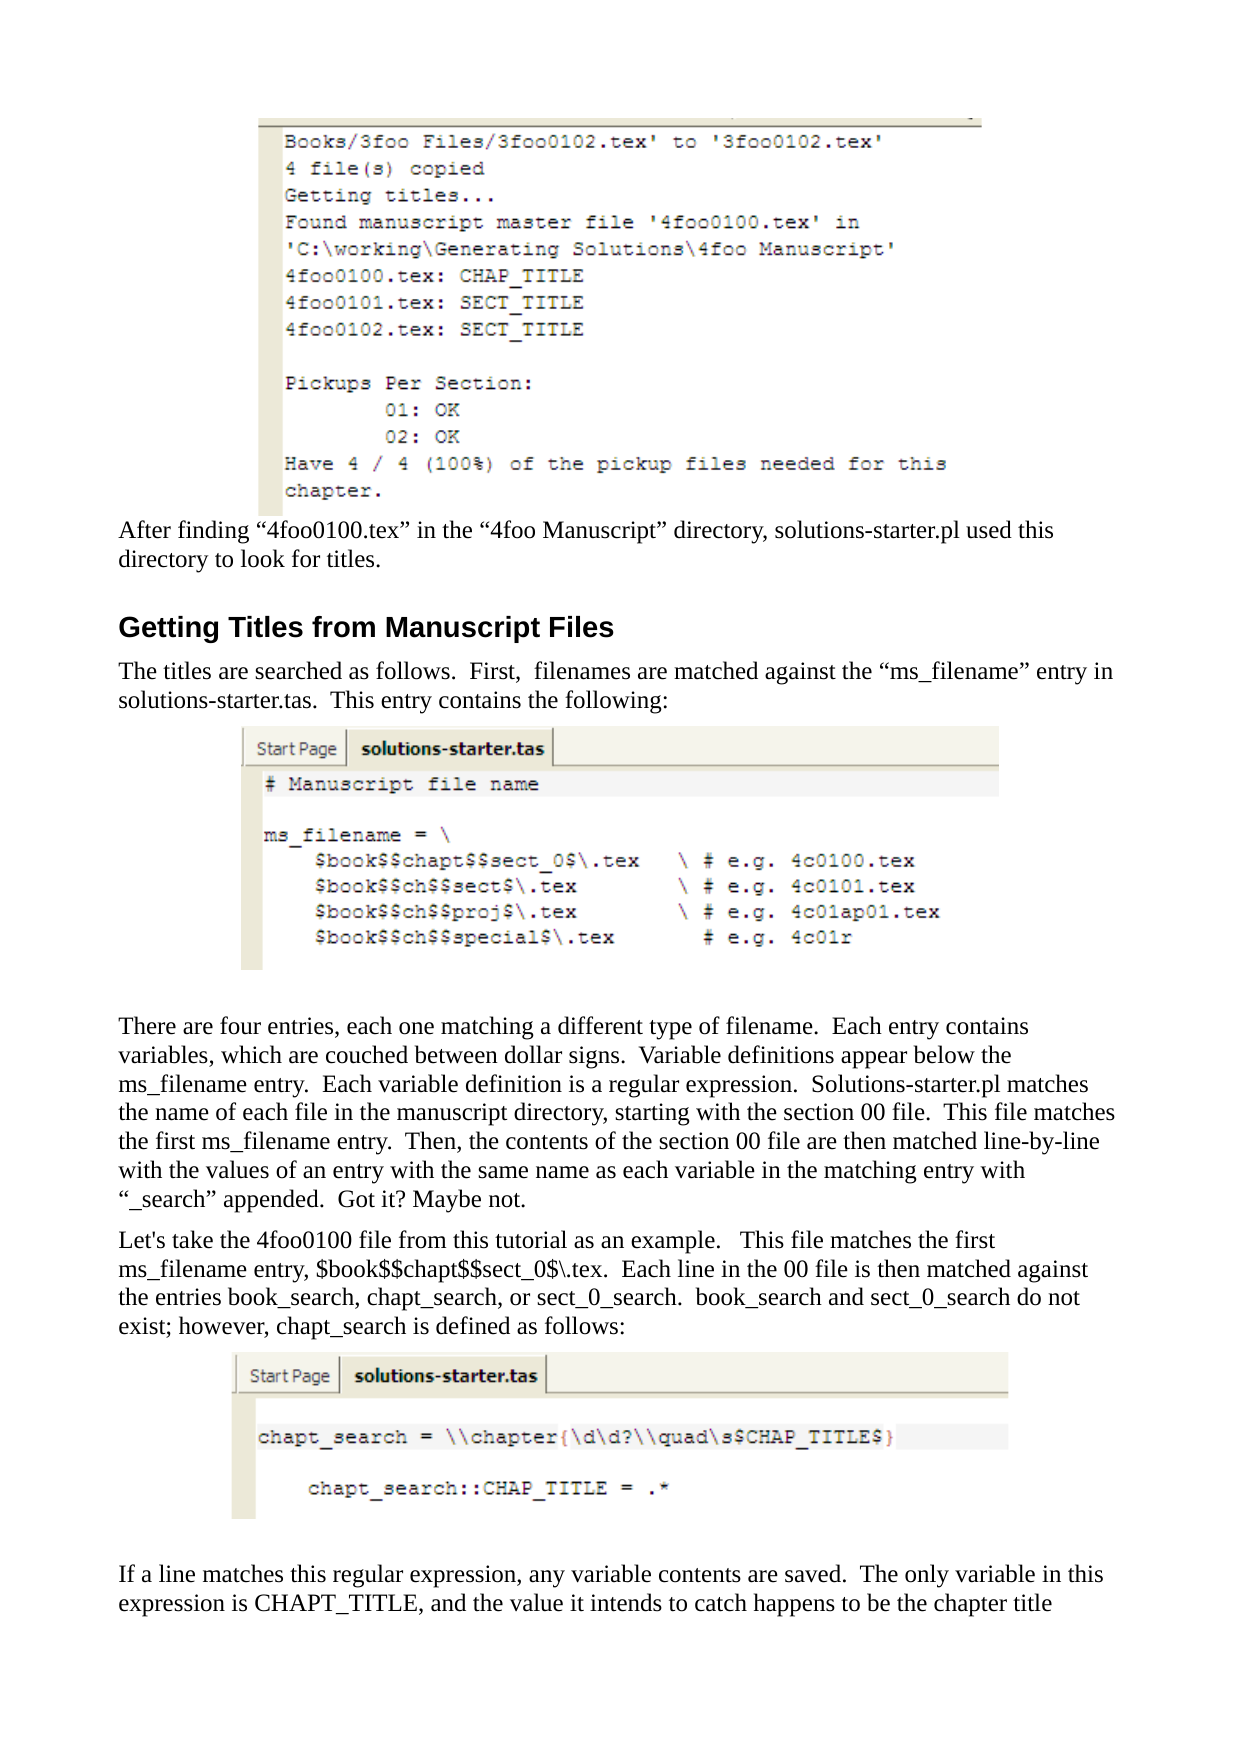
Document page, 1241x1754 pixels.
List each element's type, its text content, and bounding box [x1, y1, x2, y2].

text The titles are searched as follows. First, filenames are matched against the “ms_filename” entry in solutions-starter.tas. This entry contains the following: [118, 656, 1122, 713]
subtitle Getting Titles from Manuscript Files [118, 610, 1122, 643]
text After finding “4foo0100.tex” in the “4foo Manuscript” directory, solutions-starter.pl used this directory to look for titles. [118, 118, 1122, 572]
text There are four entries, each one matching a different type of filename. Each entry contains variables, which are couched between dollar signs. Variable definitions appear below the ms_filename entry. Each variable definition is a regular expression. Solutions-starter.pl matches the name of each file in the manuscript directory, starting with the section 00 file. This file matches the first ms_filename entry. Then, the contents of the section 00 file are then matched line-by-line with the values of an entry with the same name as each variable in the matching entry with “_search” appended. Got it? Maybe not. [118, 1011, 1122, 1212]
text If a line matches this regular expression, any variable contents are saved. The only variable in this expression is CHAPT_TITLE, and the value it intends to catch happens to be the chapter title [118, 1559, 1122, 1617]
text Let's take the 4foo0100 file from this tutorial as an example. This file matches the first ms_filename entry, $book$$chapt$$sect_0$\.tex. Each line in the 00 file is then matched against the entries book_search, chapt_search, or sect_0_search. book_search and sect_0_search do not exist; however, chapt_search is defined as follows: [118, 1225, 1122, 1340]
